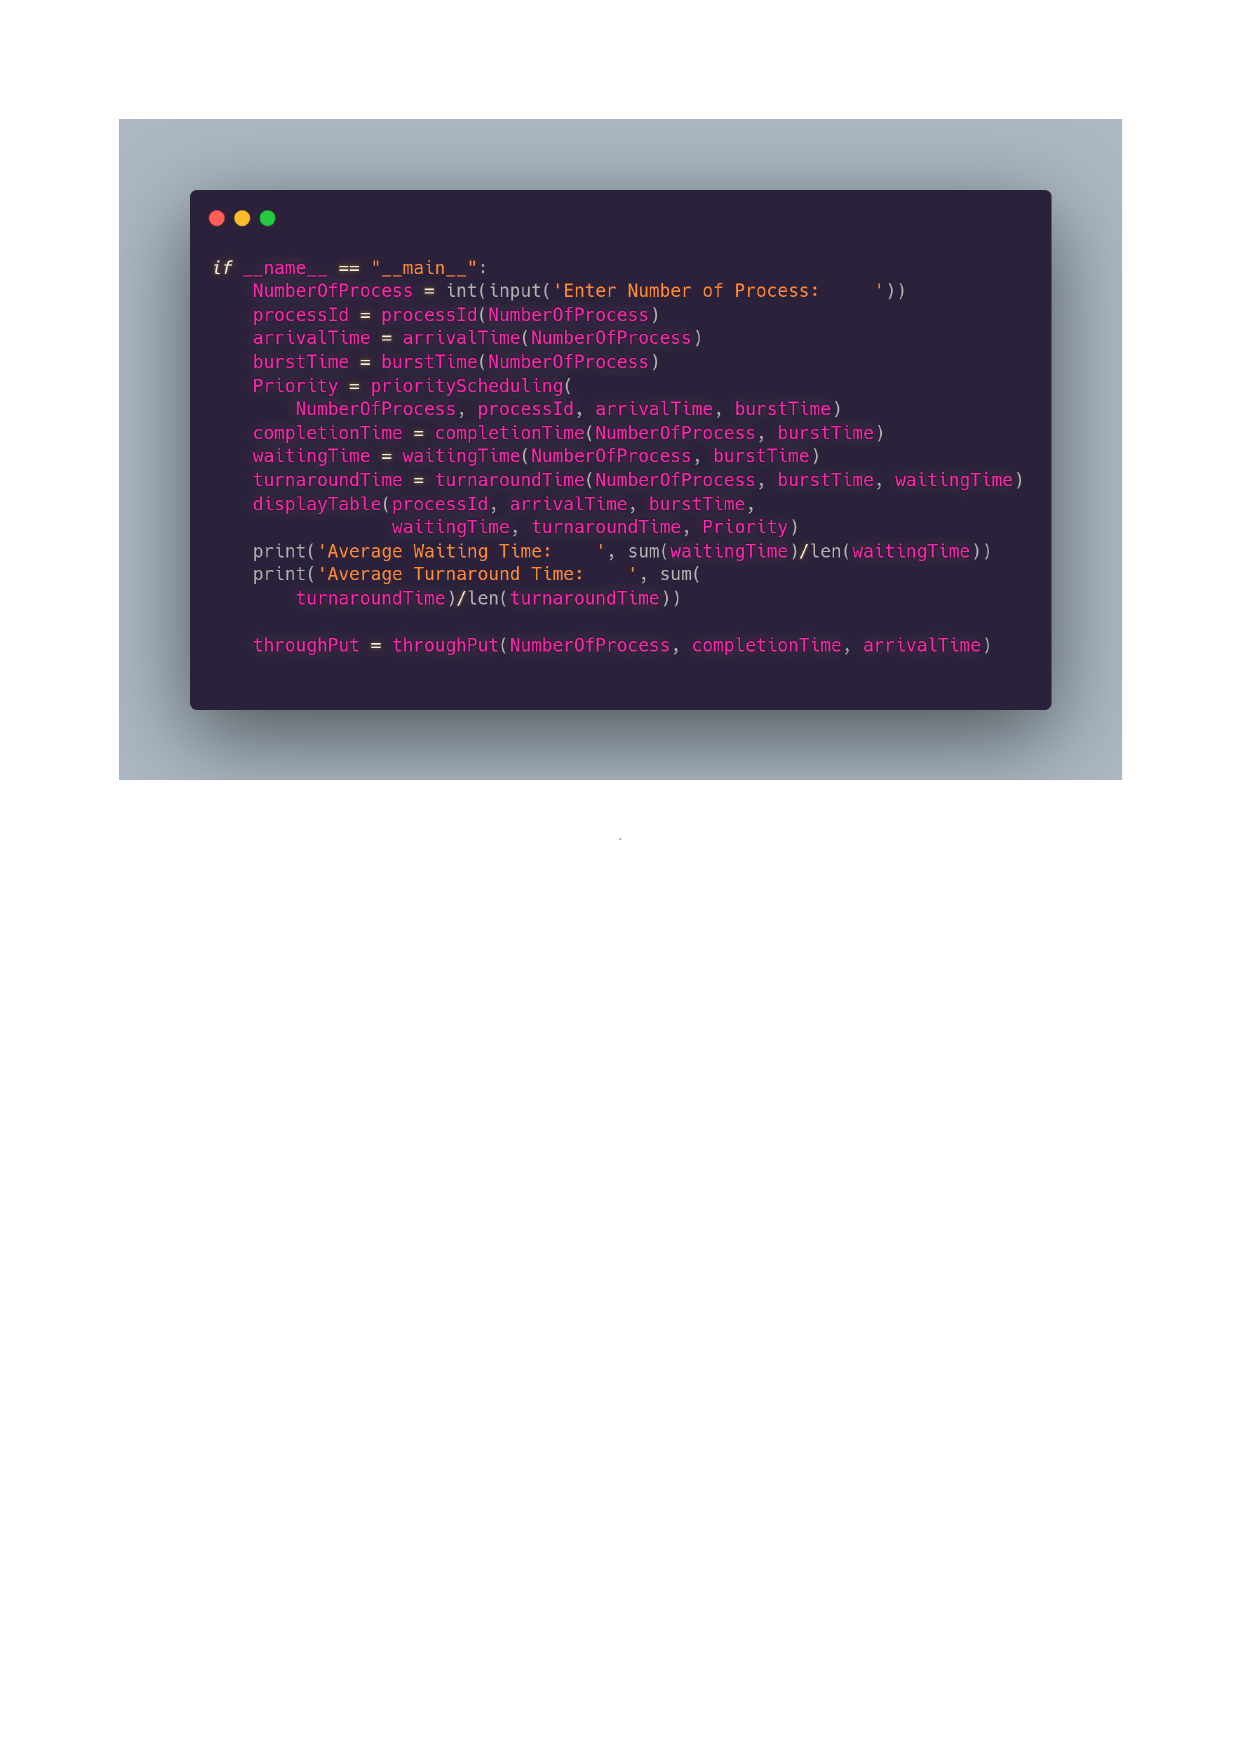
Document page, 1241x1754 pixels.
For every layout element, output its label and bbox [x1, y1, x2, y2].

picture [118, 118, 1123, 780]
